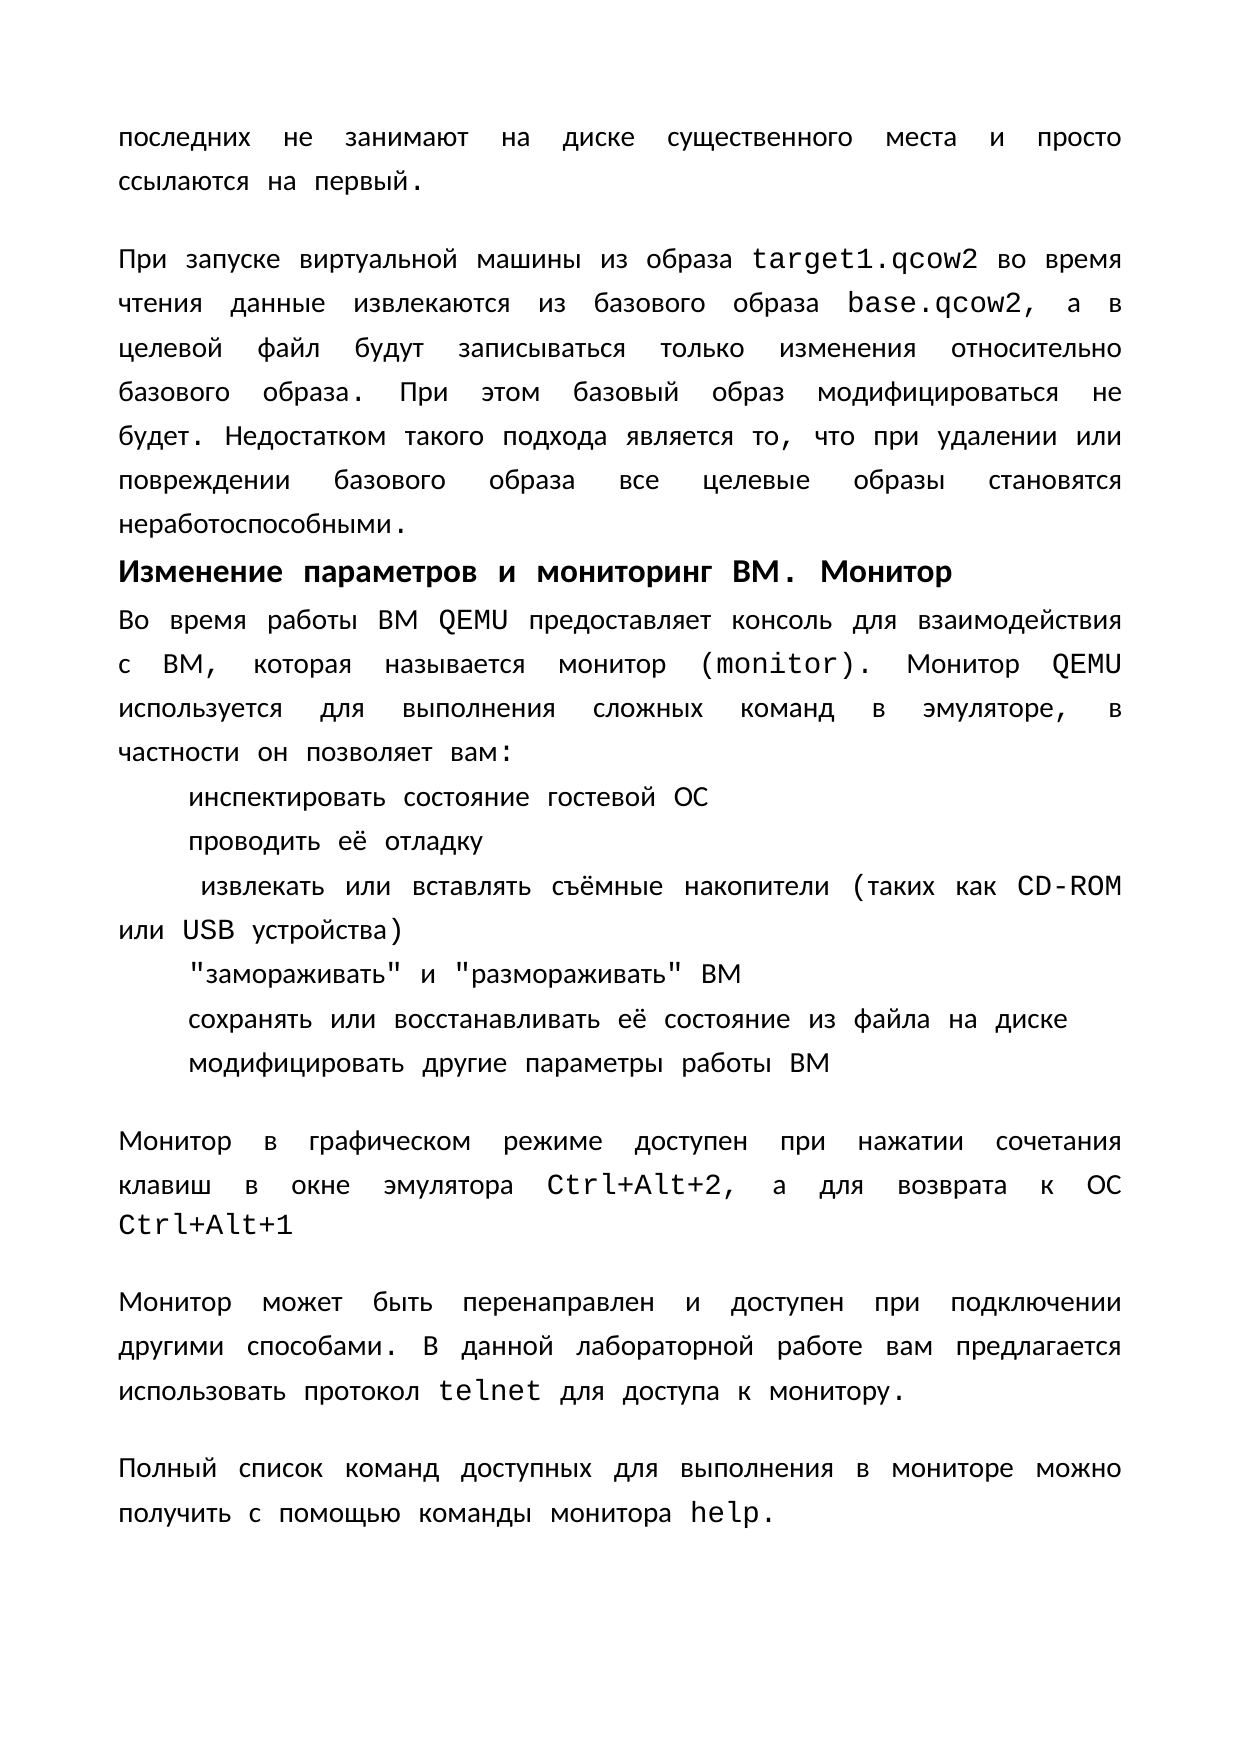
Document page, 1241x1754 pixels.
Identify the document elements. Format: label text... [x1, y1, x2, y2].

text Монитор в графическом режиме доступен при нажатии сочетания клавиш в окне эмулятора Ctrl+Alt+2, а для возврата к ОС Ctrl+Alt+1 [118, 1122, 1122, 1243]
text Полный список команд доступных для выполнения в мониторе можно получить с помощью команды монитора help. [118, 1449, 1122, 1531]
text Изменение параметров и мониторинг ВМ. Монитор [118, 550, 1122, 592]
text "замораживать" и "размораживать" ВМ [118, 955, 1122, 992]
text последних не занимают на диске существенного места и просто ссылаются на первый. [118, 118, 1122, 199]
text модифицировать другие параметры работы ВМ [118, 1044, 1122, 1081]
text инспектировать состояние гостевой ОС [118, 778, 1122, 815]
text извлекать или вставлять съёмные накопители (таких как CD-ROM или USB устройства) [118, 867, 1122, 948]
text Монитор может быть перенаправлен и доступен при подключении другими способами. В данной лабораторной работе вам предлагается использовать протокол telnet для доступа к монитору. [118, 1283, 1122, 1409]
text сохранять или восстанавливать её состояние из файла на диске [118, 1000, 1122, 1037]
text проводить её отладку [118, 822, 1122, 859]
text При запуске виртуальной машины из образа target1.qcow2 во время чтения данные извлекаются из базового образа base.qcow2, а в целевой файл будут записываться только изменения относительно базового образа. При этом базовый образ модифицироваться не будет. Недостатком такого подхода является то, что при удалении или повреждении базового образа все целевые образы становятся неработоспособными. [118, 240, 1122, 542]
text Во время работы ВМ QEMU предоставляет консоль для взаимодействия с ВМ, которая называется монитор (monitor). Монитор QEMU используется для выполнения сложных команд в эмуляторе, в частности он позволяет вам: [118, 601, 1122, 770]
